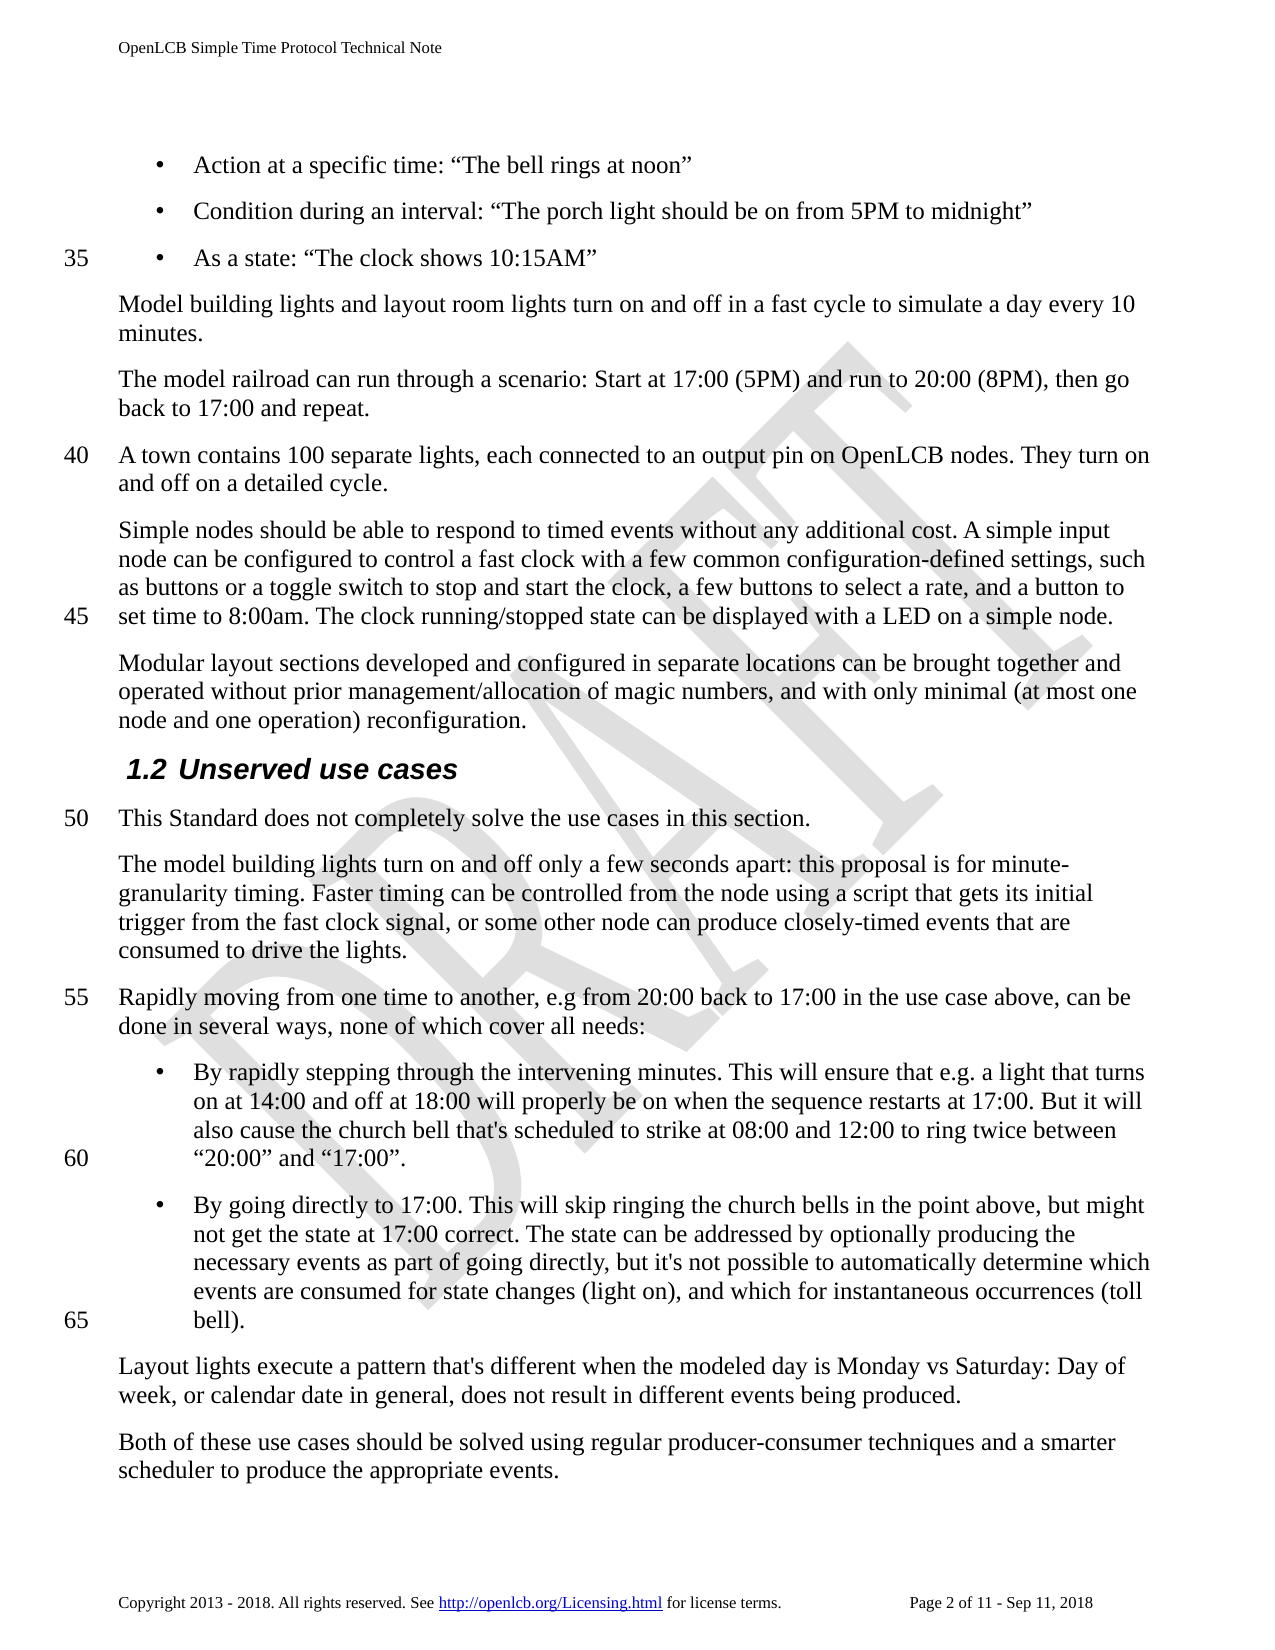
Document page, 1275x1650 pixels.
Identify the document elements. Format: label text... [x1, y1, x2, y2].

text A town contains 100 separate lights, each connected to an output pin on OpenLCB nodes. They turn on and off on a detailed cycle. [844, 440, 1157, 497]
text Simple nodes should be able to respond to timed events without any additional cost. A simple input node can be configured to control a fast clock with a few common configuration-defined settings, such as buttons or a toggle switch to stop and start the clock, a few buttons to select a rate, and a button to set time to 8:00am. The clock running/stopped state can be displayed with a LED on a simple node. [919, 515, 1157, 630]
text This Standard does not completely solve the use cases in this section. [445, 803, 616, 832]
text Rapidly moving from one time to another, e.g from 20:00 back to 17:00 in the use case above, can be done in several ways, none of which cover all needs: [506, 982, 659, 1039]
list Action at a specific time: “The bell rings at noon” [156, 150, 1157, 179]
text Simple nodes should be able to respond to timed events without any additional cost. A simple input node can be configured to control a fast clock with a few common configuration-defined settings, such as buttons or a toggle switch to stop and start the clock, a few buttons to select a rate, and a button to set time to 8:00am. The clock running/stopped state can be displayed with a LED on a simple node. [118, 515, 690, 630]
text Layout lights execute a pattern that's different when the modeled day is Monday vs Saturday: Day of week, or calendar date in general, does not result in different events being produced. [118, 1351, 1157, 1409]
subtitle [674, 752, 845, 785]
text The model railroad can run through a scenario: Start at 17:00 (5PM) and run to 20:00 (8PM), then go back to 17:00 and repeat. [815, 364, 1157, 422]
text Rapidly moving from one time to another, e.g from 20:00 back to 17:00 in the use case above, can be done in several ways, none of which cover all needs: [118, 982, 205, 1039]
text This Standard does not completely solve the use cases in this section. [908, 803, 1157, 832]
text Modular layout sections developed and configured in separate locations can be brought together and operated without prior management/allocation of magic numbers, and with only minimal (at most one node and one operation) reconfiguration. [802, 648, 1157, 734]
subtitle [855, 752, 1157, 785]
text This Standard does not completely solve the use cases in this section. [118, 803, 390, 832]
text The model railroad can run through a scenario: Start at 17:00 (5PM) and run to 20:00 (8PM), then go back to 17:00 and repeat. [118, 364, 824, 422]
list Condition during an interval: “The porch light should be on from 5PM to midnight” [156, 196, 1157, 225]
text Modular layout sections developed and configured in separate locations can be brought together and operated without prior management/allocation of magic numbers, and with only minimal (at most one node and one operation) reconfiguration. [118, 648, 794, 734]
text Rapidly moving from one time to another, e.g from 20:00 back to 17:00 in the use case above, can be done in several ways, none of which cover all needs: [619, 982, 1157, 1039]
list By rapidly stepping through the intervening minutes. This will ensure that e.g. a light that turns on at 14:00 and off at 18:00 will properly be on when the sequence restarts at 17:00. But it will also cause the church bell that's scheduled to strike at 08:00 and 12:00 to ring twice between “20:00” and “17:00”. [156, 1057, 325, 1172]
text Rapidly moving from one time to another, e.g from 20:00 back to 17:00 in the use case above, can be done in several ways, none of which cover all needs: [376, 982, 502, 1039]
text This Standard does not completely solve the use cases in this section. [617, 803, 701, 832]
text Both of these use cases should be solved using regular producer-consumer techniques and a smarter scheduler to produce the appropriate events. [118, 1427, 1157, 1484]
text The model building lights turn on and off only a few seconds apart: this proposal is for minute-granularity timing. Faster timing can be controlled from the node using a script that gets its initial trigger from the fast clock signal, or some other node can produce closely-timed events that are consumed to drive the lights. [366, 849, 515, 964]
text Rapidly moving from one time to another, e.g from 20:00 back to 17:00 in the use case above, can be done in several ways, none of which cover all needs: [211, 982, 392, 1039]
text A town contains 100 separate lights, each connected to an output pin on OpenLCB nodes. They turn on and off on a detailed cycle. [757, 440, 858, 497]
list By going directly to 17:00. This will skip ringing the church bells in the point above, but might not get the state at 17:00 correct. The state can be addressed by optionally producing the necessary events as part of going directly, but it's not possible to automatically determine which events are consumed for state changes (light on), and which for instantaneous occurrences (toll bell). [156, 1190, 1157, 1334]
text The model building lights turn on and off only a few seconds apart: this proposal is for minute-granularity timing. Faster timing can be controlled from the node using a script that gets its initial trigger from the fast clock signal, or some other node can produce closely-timed events that are consumed to drive the lights. [503, 849, 707, 964]
text The model building lights turn on and off only a few seconds apart: this proposal is for minute-granularity timing. Faster timing can be controlled from the node using a script that gets its initial trigger from the fast clock signal, or some other node can produce closely-timed events that are consumed to drive the lights. [118, 849, 427, 964]
text Model building lights and layout room lights turn on and off in a fast cycle to simulate a day every 10 minutes. [118, 289, 1157, 347]
text Simple nodes should be able to respond to timed events without any additional cost. A simple input node can be configured to control a fast clock with a few common configuration-defined settings, such as buttons or a toggle switch to stop and start the clock, a few buttons to select a rate, and a button to set time to 8:00am. The clock running/stopped state can be displayed with a LED on a simple node. [665, 515, 991, 630]
text The model building lights turn on and off only a few seconds apart: this proposal is for minute-granularity timing. Faster timing can be controlled from the node using a script that gets its initial trigger from the fast clock signal, or some other node can produce closely-timed events that are consumed to drive the lights. [670, 849, 1157, 964]
subtitle [581, 752, 666, 785]
subtitle Unserved use cases [118, 752, 584, 785]
list By rapidly stepping through the intervening minutes. This will ensure that e.g. a light that turns on at 14:00 and off at 18:00 will properly be on when the sequence restarts at 17:00. But it will also cause the church bell that's scheduled to strike at 08:00 and 12:00 to ring twice between “20:00” and “17:00”. [253, 1057, 491, 1172]
list By rapidly stepping through the intervening minutes. This will ensure that e.g. a light that turns on at 14:00 and off at 18:00 will properly be on when the sequence restarts at 17:00. But it will also cause the church bell that's scheduled to strike at 08:00 and 12:00 to ring twice between “20:00” and “17:00”. [456, 1057, 1157, 1172]
text This Standard does not completely solve the use cases in this section. [749, 803, 882, 832]
list As a state: “The clock shows 10:15AM” [156, 243, 1157, 272]
text A town contains 100 separate lights, each connected to an output pin on OpenLCB nodes. They turn on and off on a detailed cycle. [118, 440, 755, 497]
